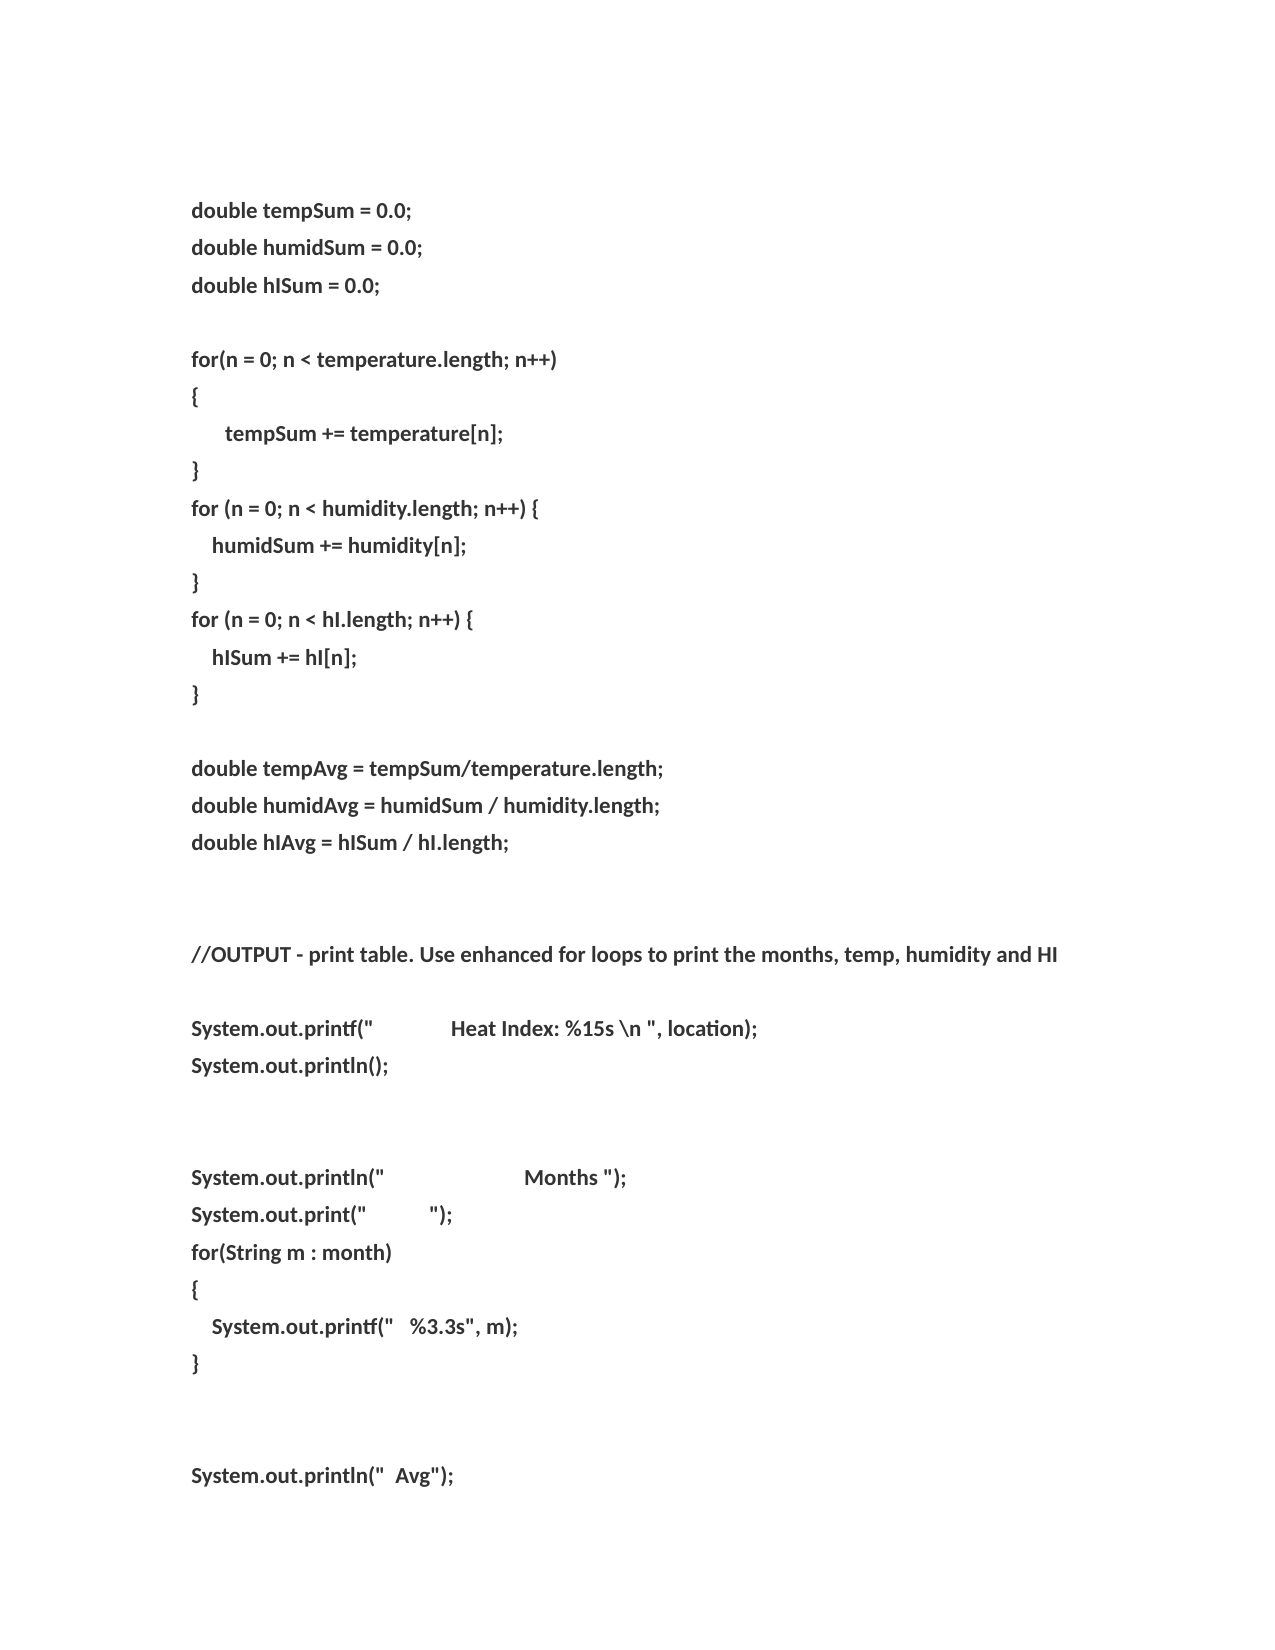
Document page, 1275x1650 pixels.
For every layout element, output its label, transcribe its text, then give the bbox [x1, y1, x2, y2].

text } [150, 671, 1125, 708]
text System.out.print(" "); [150, 1191, 1125, 1228]
text double hIAvg = hISum / hI.length; [150, 819, 1125, 857]
text double humidAvg = humidSum / humidity.length; [150, 782, 1125, 819]
text } [150, 1340, 1125, 1377]
text System.out.println(" Avg"); [150, 1452, 1125, 1489]
text double hISum = 0.0; [150, 262, 1125, 299]
text double tempAvg = tempSum/temperature.length; [150, 745, 1125, 782]
text tempSum += temperature[n]; [150, 410, 1125, 447]
text for (n = 0; n < humidity.length; n++) { [150, 485, 1125, 522]
text { [150, 1266, 1125, 1303]
text for(String m : month) [150, 1228, 1125, 1266]
text System.out.println(); [150, 1042, 1125, 1080]
text for(n = 0; n < temperature.length; n++) [150, 336, 1125, 373]
text } [150, 447, 1125, 485]
text double humidSum = 0.0; [150, 224, 1125, 262]
text System.out.printf(" %3.3s", m); [150, 1303, 1125, 1340]
text System.out.printf(" Heat Index: %15s \n ", location); [150, 1005, 1125, 1042]
text hISum += hI[n]; [150, 633, 1125, 671]
text //OUTPUT - print table. Use enhanced for loops to print the months, temp, humidity and HI [150, 931, 1125, 968]
text double tempSum = 0.0; [150, 187, 1125, 224]
text humidSum += humidity[n]; [150, 522, 1125, 559]
text for (n = 0; n < hI.length; n++) { [150, 596, 1125, 633]
text System.out.println(" Months "); [150, 1154, 1125, 1191]
text } [150, 559, 1125, 596]
text { [150, 373, 1125, 410]
